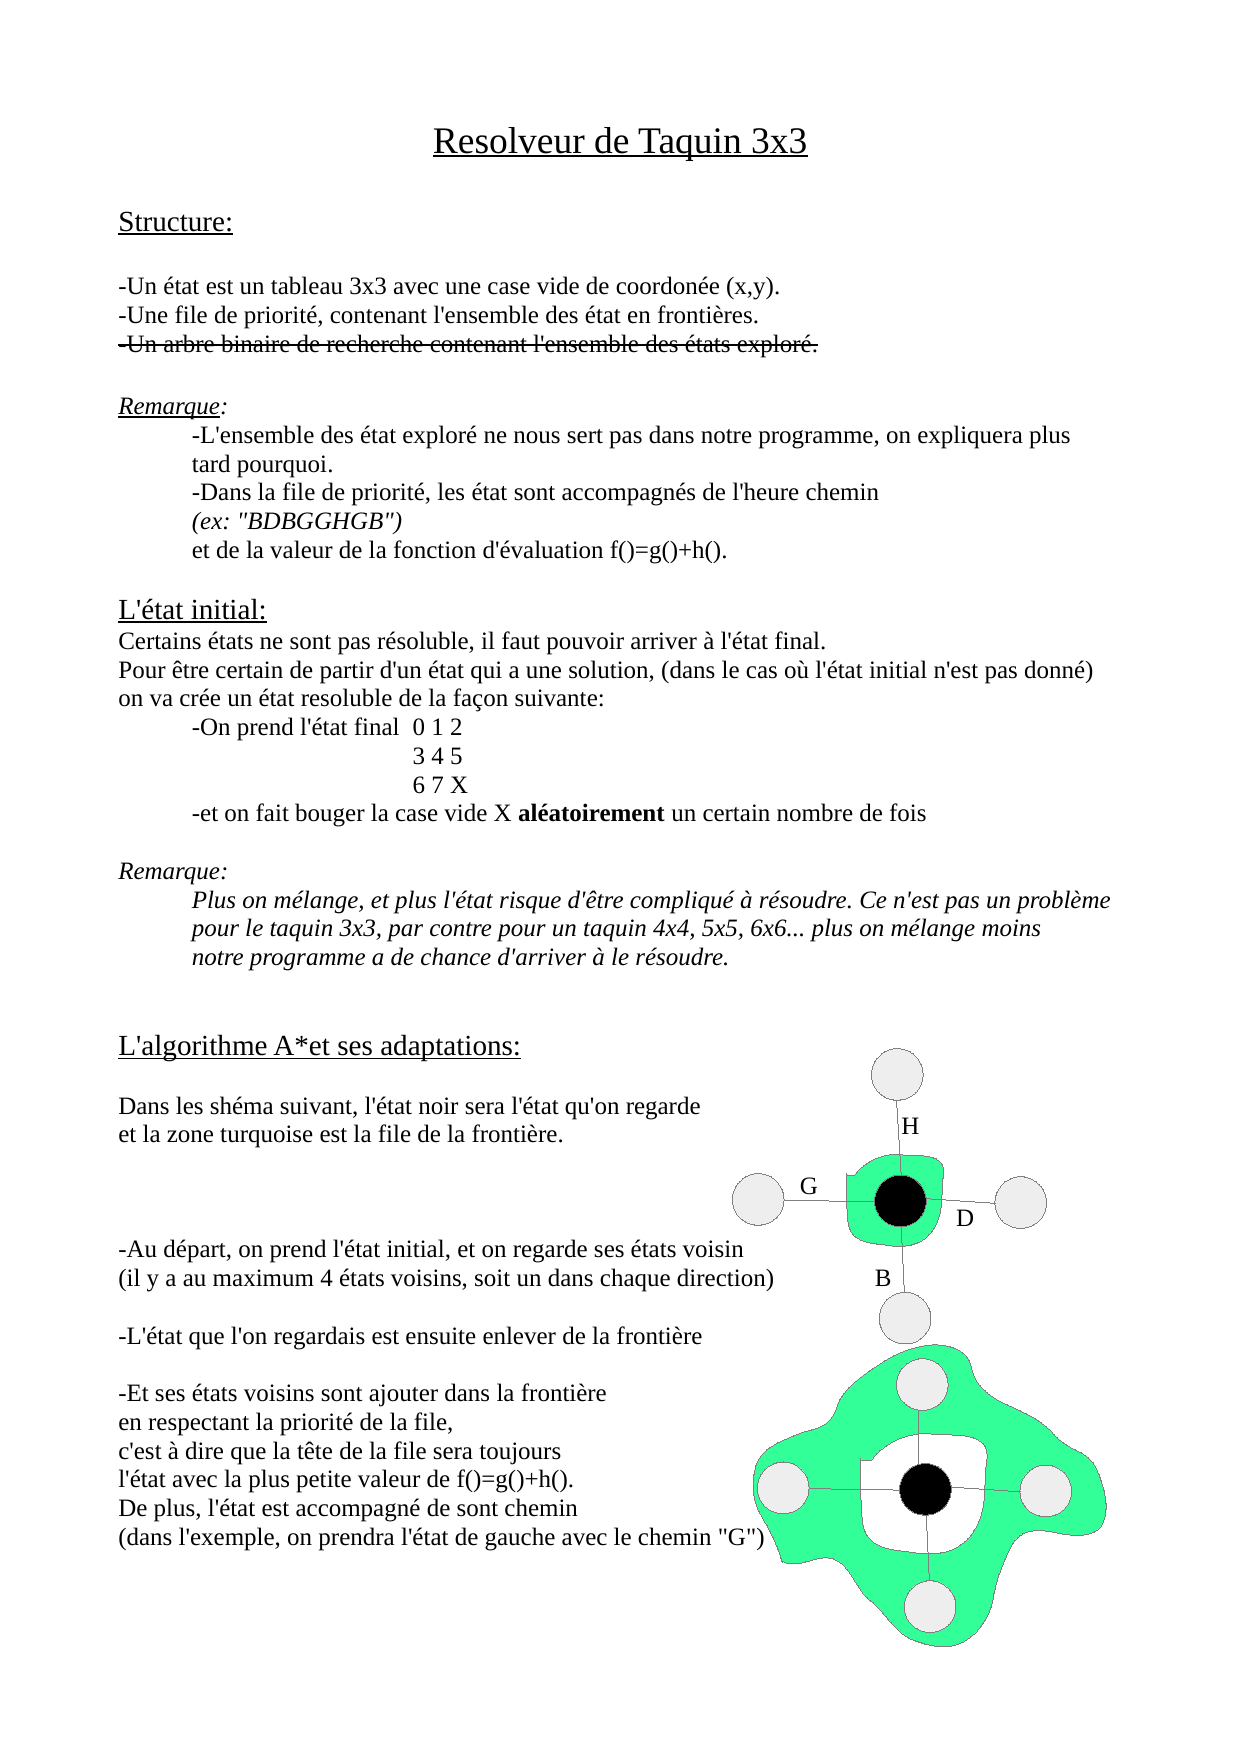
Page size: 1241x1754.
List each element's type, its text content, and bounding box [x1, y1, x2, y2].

text -On prend l'état final 0 1 2 [118, 712, 1122, 741]
text et de la valeur de la fonction d'évaluation f()=g()+h(). [118, 535, 1122, 564]
text -L'état que l'on regardais est ensuite enlever de la frontière [118, 1321, 1122, 1349]
text Remarque: [118, 856, 1122, 885]
text Plus on mélange, et plus l'état risque d'être compliqué à résoudre. Ce n'est pas un problème pour le taquin 3x3, par contre pour un taquin 4x4, 5x5, 6x6... plus on mélange moins notre programme a de chance d'arriver à le résoudre. [118, 885, 1122, 971]
text 6 7 X [118, 770, 1122, 798]
text en respectant la priorité de la file, [118, 1407, 836, 1436]
text -Dans la file de priorité, les état sont accompagnés de l'heure chemin [118, 477, 1122, 506]
text [1057, 1436, 1122, 1464]
text -Au départ, on prend l'état initial, et on regarde ses états voisin [118, 1234, 902, 1263]
text -L'ensemble des état exploré ne nous sert pas dans notre programme, on expliquera plus tard pourquoi. [118, 420, 1122, 477]
text l'état avec la plus petite valeur de f()=g()+h(). [118, 1464, 756, 1493]
text Remarque: [118, 391, 1122, 420]
text (il y a au maximum 4 états voisins, soit un dans chaque direction) [118, 1263, 1122, 1292]
text 3 4 5 [118, 741, 1122, 770]
text [976, 1378, 1122, 1407]
text (dans l'exemple, on prendra l'état de gauche avec le chemin "G") [118, 1522, 778, 1551]
text L'état initial: [118, 592, 1122, 626]
text -et on fait bouger la case vide X aléatoirement un certain nombre de fois [118, 798, 1122, 827]
text Structure: [118, 204, 1122, 238]
text [1010, 1522, 1122, 1551]
text et la zone turquoise est la file de la frontière. [118, 1119, 1122, 1148]
text Resolveur de Taquin 3x3 [118, 118, 1122, 161]
text Certains états ne sont pas résoluble, il faut pouvoir arriver à l'état final. [118, 626, 1122, 655]
text L'algorithme A*et ses adaptations: [118, 1028, 1122, 1062]
text Dans les shéma suivant, l'état noir sera l'état qu'on regarde [118, 1091, 1122, 1119]
text -Un arbre binaire de recherche contenant l'ensemble des états exploré. [118, 329, 1122, 358]
text c'est à dire que la tête de la file sera toujours [118, 1436, 790, 1464]
text -Un état est un tableau 3x3 avec une case vide de coordonée (x,y). [118, 271, 1122, 300]
text Pour être certain de partir d'un état qui a une solution, (dans le cas où l'état initial n'est pas donné) on va crée un état resoluble de la façon suivante: [118, 655, 1122, 712]
text [1015, 1407, 1122, 1436]
text (ex: "BDBGGHGB") [118, 506, 1122, 535]
text De plus, l'état est accompagné de sont chemin [118, 1493, 764, 1522]
text [903, 1234, 1122, 1263]
text -Une file de priorité, contenant l'ensemble des état en frontières. [118, 300, 1122, 329]
text -Et ses états voisins sont ajouter dans la frontière [118, 1378, 858, 1407]
